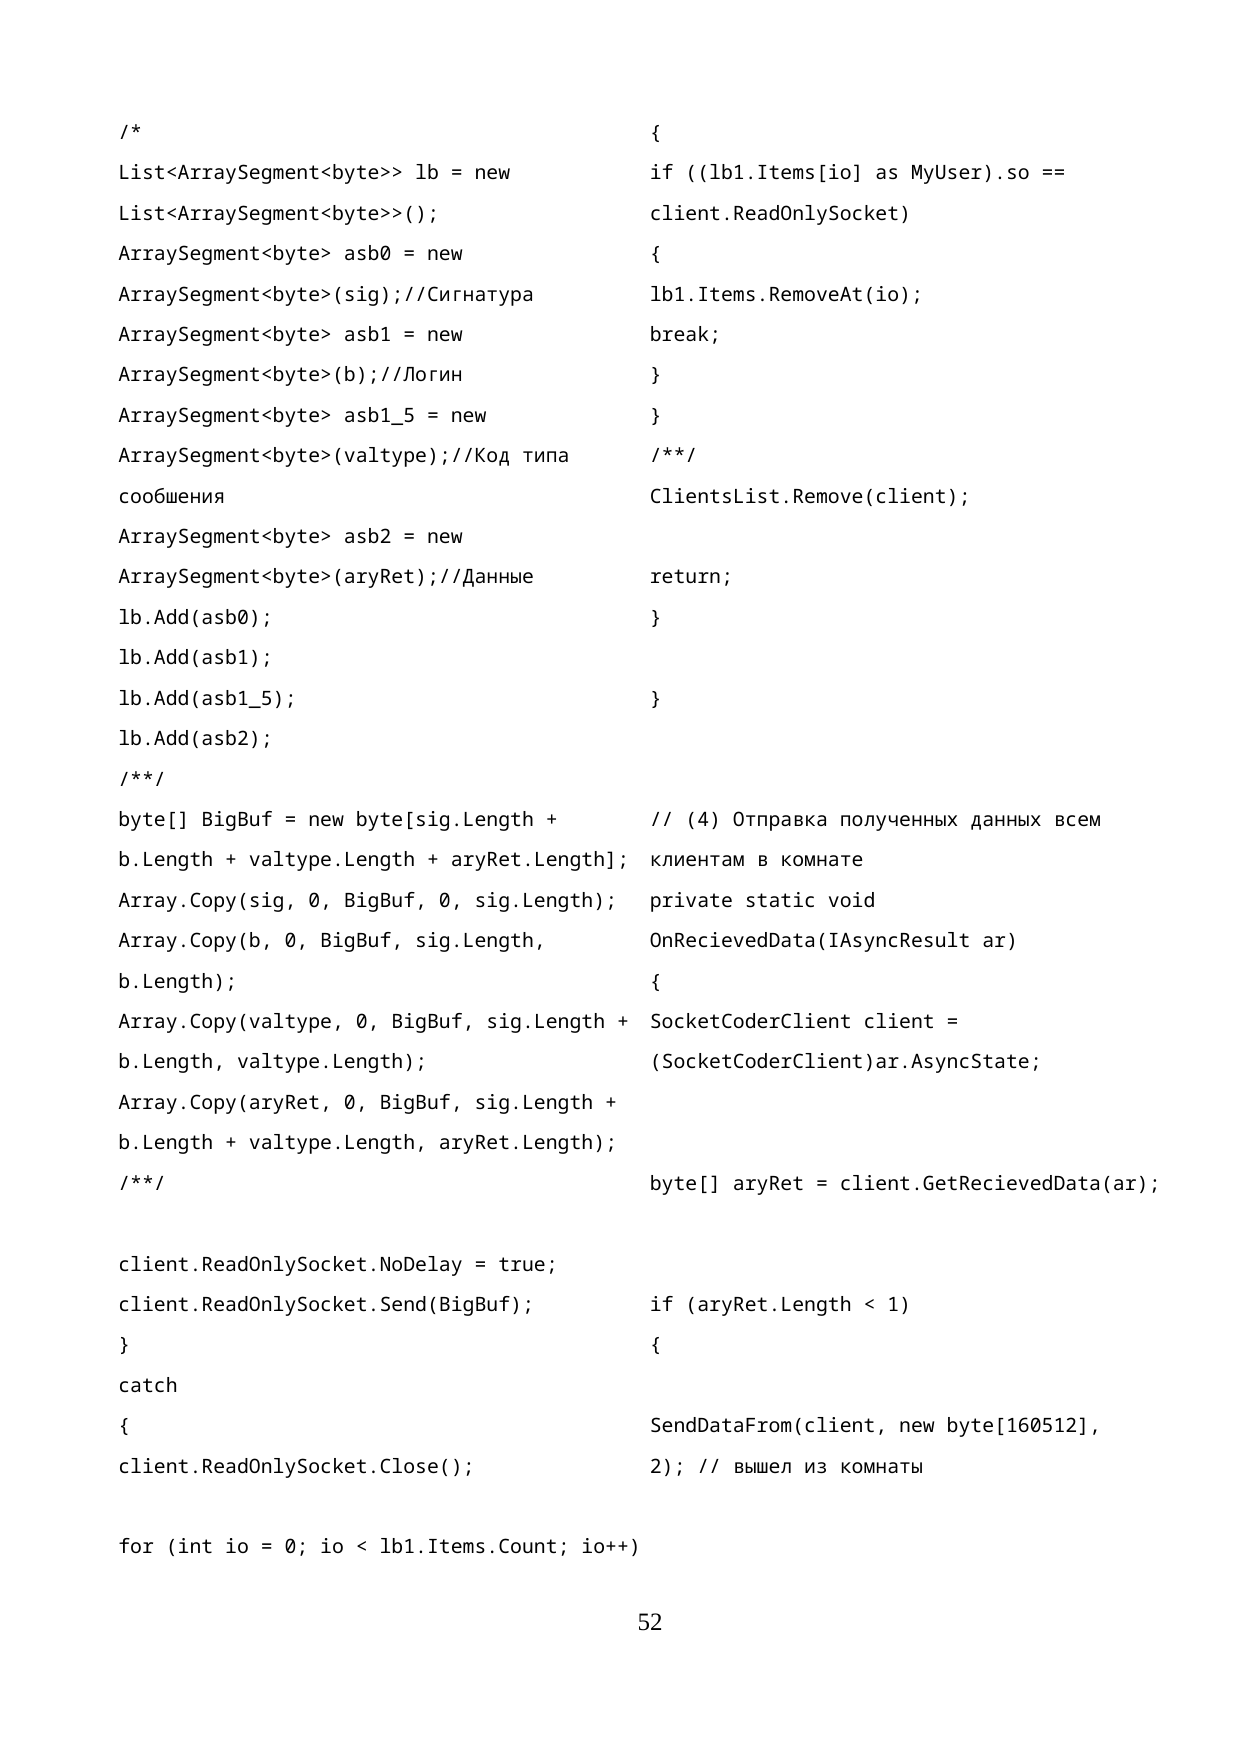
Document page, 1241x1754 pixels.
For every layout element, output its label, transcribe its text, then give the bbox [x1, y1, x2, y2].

text Array.Copy(sig, 0, BigBuf, 0, sig.Length); [118, 886, 649, 913]
text /**/ [118, 765, 649, 792]
text lb.Add(asb2); [118, 724, 649, 751]
text /**/ [118, 1169, 649, 1196]
text byte[] aryRet = client.GetRecievedData(ar); [649, 1169, 1181, 1196]
text return; [649, 563, 1181, 590]
text { [649, 118, 1181, 145]
text { [649, 239, 1181, 266]
text Array.Copy(valtype, 0, BigBuf, sig.Length + b.Length, valtype.Length); [118, 1007, 649, 1075]
text Array.Copy(aryRet, 0, BigBuf, sig.Length + b.Length + valtype.Length, aryRet.Length); [118, 1088, 649, 1156]
text catch [118, 1371, 649, 1398]
text lb.Add(asb0); [118, 603, 649, 630]
text ArraySegment<byte> asb2 = new ArraySegment<byte>(aryRet);//Данные [118, 522, 649, 590]
text byte[] BigBuf = new byte[sig.Length + b.Length + valtype.Length + aryRet.Length]; [118, 805, 649, 873]
text { [649, 1331, 1181, 1358]
text } [649, 684, 1181, 711]
text } [649, 401, 1181, 428]
text } [649, 361, 1181, 388]
text lb.Add(asb1_5); [118, 684, 649, 711]
text ArraySegment<byte> asb0 = new ArraySegment<byte>(sig);//Сигнатура [118, 239, 649, 307]
text lb.Add(asb1); [118, 643, 649, 671]
text if (aryRet.Length < 1) [649, 1290, 1181, 1317]
text // (4) Отправка полученных данных всем клиентам в комнате [649, 805, 1181, 873]
text ArraySegment<byte> asb1_5 = new ArraySegment<byte>(valtype);//Код типа сообшения [118, 401, 649, 509]
text { [118, 1411, 649, 1438]
text ClientsList.Remove(client); [649, 482, 1181, 509]
text Array.Copy(b, 0, BigBuf, sig.Length, b.Length); [118, 926, 649, 994]
text if ((lb1.Items[io] as MyUser).so == client.ReadOnlySocket) [649, 158, 1181, 226]
text ArraySegment<byte> asb1 = new ArraySegment<byte>(b);//Логин [118, 320, 649, 388]
text { [649, 967, 1181, 994]
text } [649, 603, 1181, 630]
text /* [118, 118, 649, 145]
text for (int io = 0; io < lb1.Items.Count; io++) [118, 1533, 649, 1560]
text client.ReadOnlySocket.Send(BigBuf); [118, 1290, 649, 1317]
text lb1.Items.RemoveAt(io); [649, 280, 1181, 307]
text client.ReadOnlySocket.NoDelay = true; [118, 1250, 649, 1277]
text private static void OnRecievedData(IAsyncResult ar) [649, 886, 1181, 953]
text } [118, 1331, 649, 1358]
text SendDataFrom(client, new byte[160512], 2); // вышел из комнаты [649, 1411, 1181, 1479]
text List<ArraySegment<byte>> lb = new List<ArraySegment<byte>>(); [118, 158, 649, 226]
text SocketCoderClient client = (SocketCoderClient)ar.AsyncState; [649, 1007, 1181, 1075]
text client.ReadOnlySocket.Close(); [118, 1452, 649, 1479]
text /**/ [649, 441, 1181, 468]
text break; [649, 320, 1181, 347]
